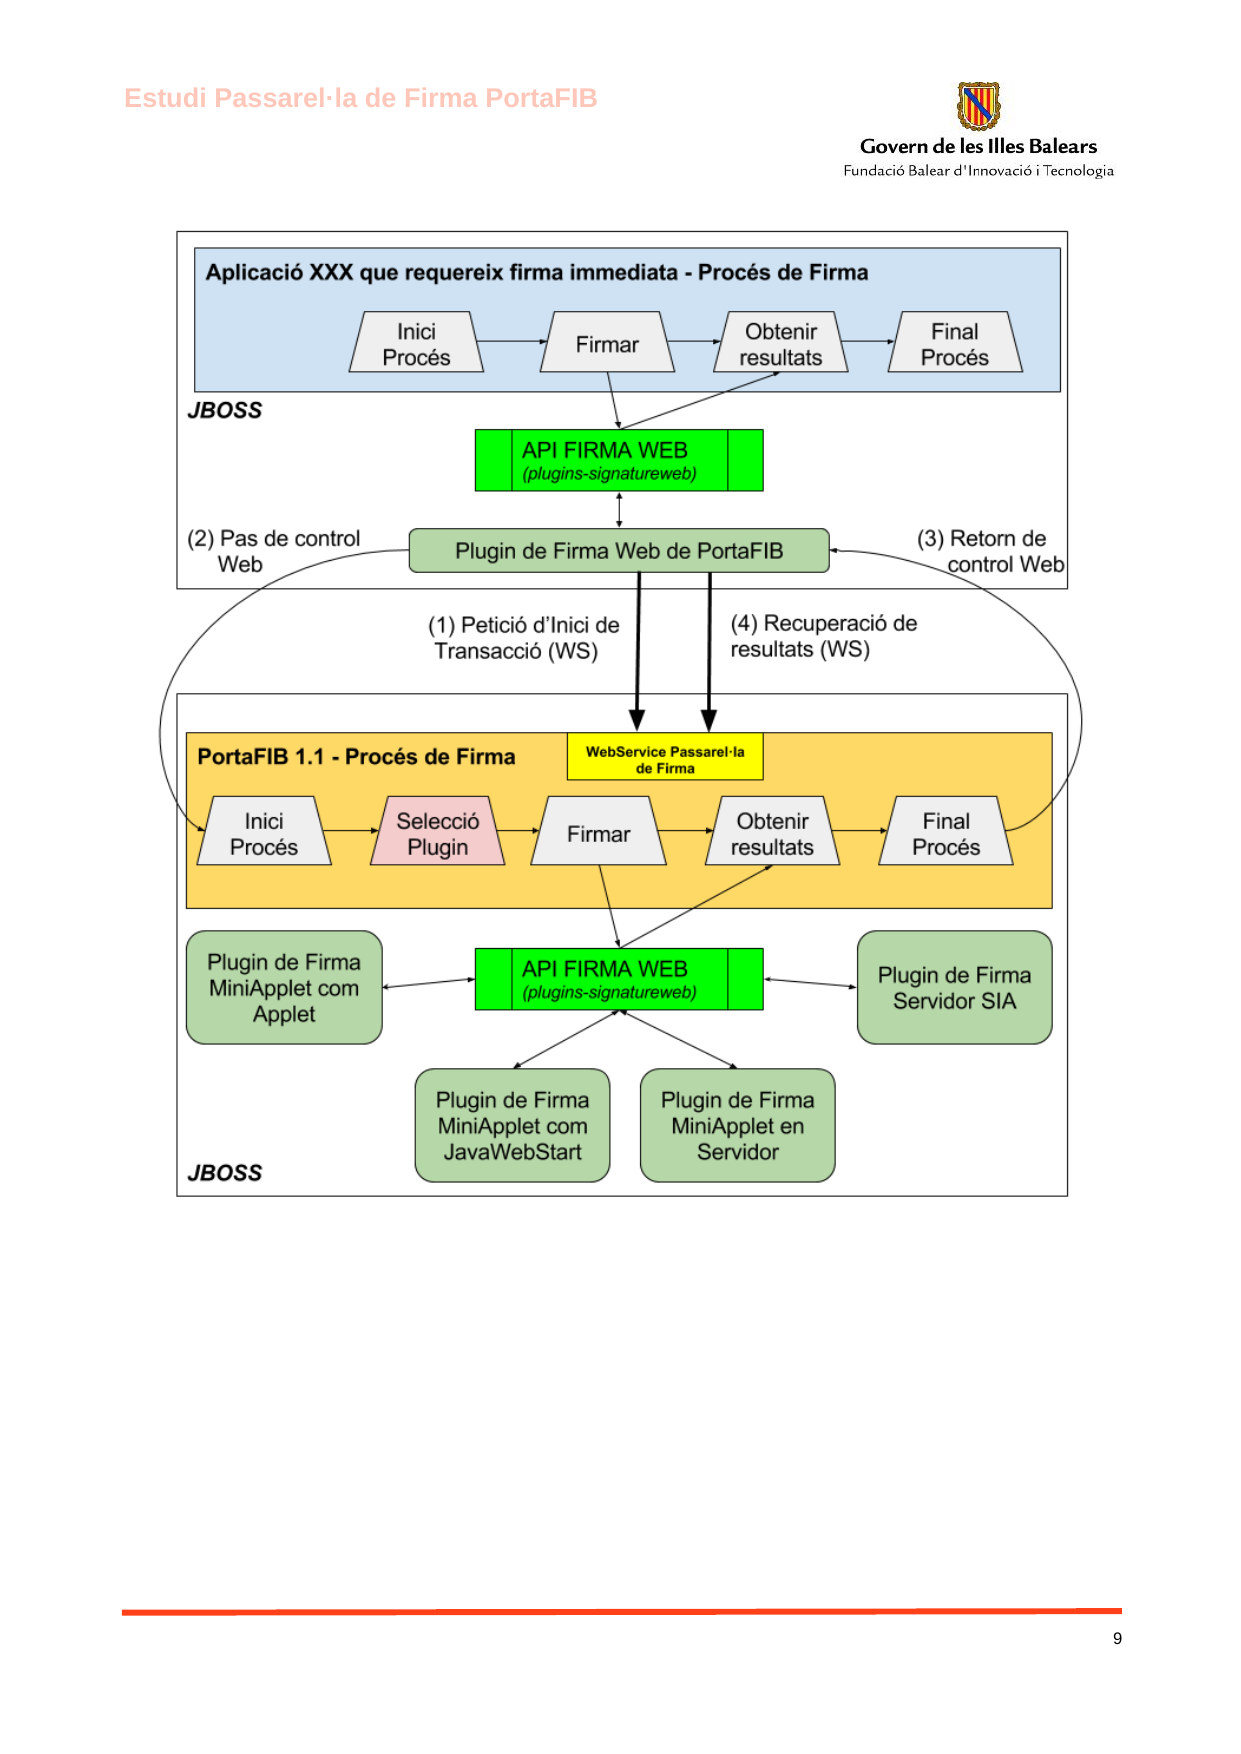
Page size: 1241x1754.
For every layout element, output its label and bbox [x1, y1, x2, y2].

picture [840, 82, 1117, 179]
picture [147, 218, 1093, 1211]
